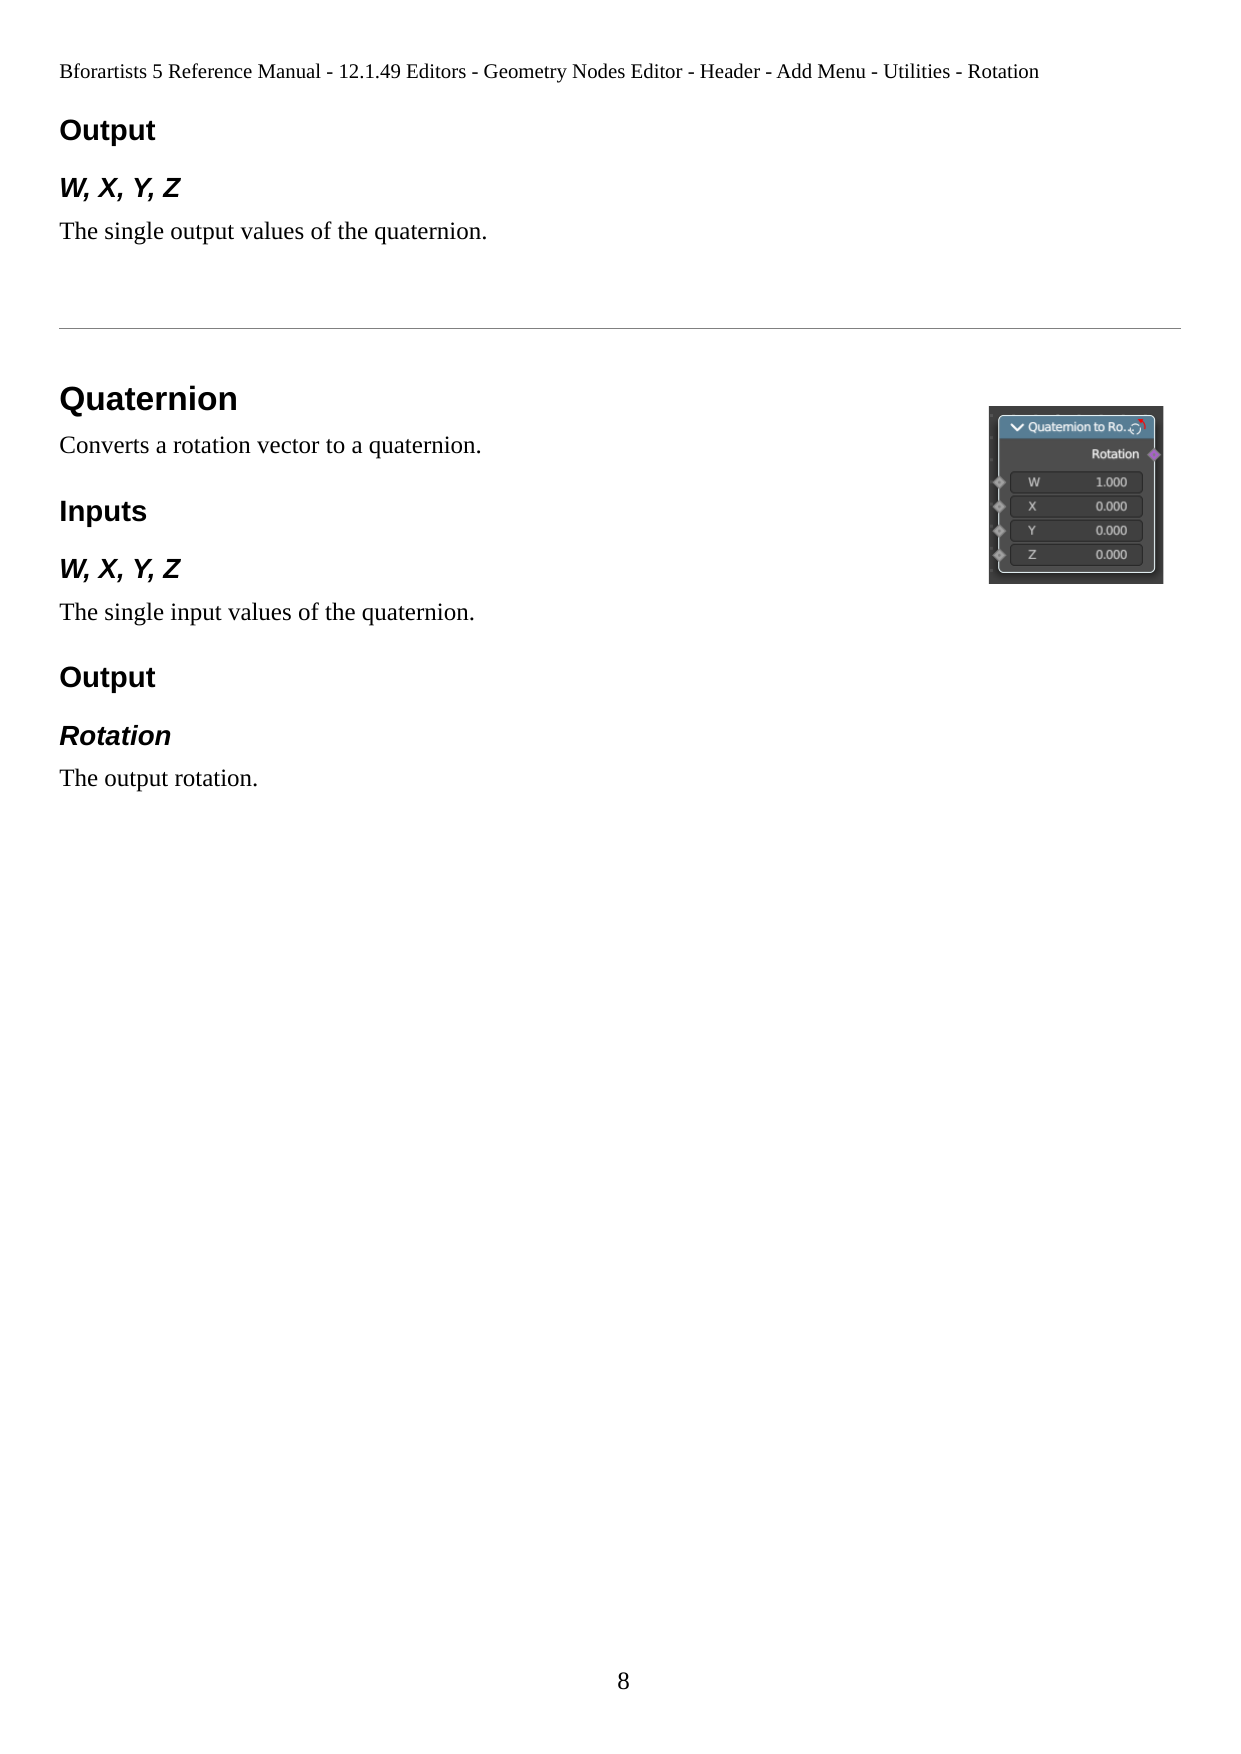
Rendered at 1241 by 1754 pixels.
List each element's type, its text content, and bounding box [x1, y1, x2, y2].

subtitle [1164, 494, 1181, 527]
subtitle Output [59, 660, 1181, 694]
text The single output values of the quaternion. [59, 216, 1181, 244]
picture [988, 406, 1164, 584]
subtitle Rotation [59, 719, 1181, 751]
text Converts a rotation vector to a quaternion. [59, 430, 988, 459]
subtitle [1164, 552, 1181, 584]
subtitle W, X, Y, Z [59, 171, 1181, 203]
text The output rotation. [59, 763, 1181, 792]
subtitle W, X, Y, Z [59, 552, 988, 584]
subtitle Quaternion [59, 379, 1181, 417]
text The single input values of the quaternion. [59, 597, 1181, 626]
subtitle Output [59, 113, 1181, 146]
subtitle Inputs [59, 494, 988, 527]
